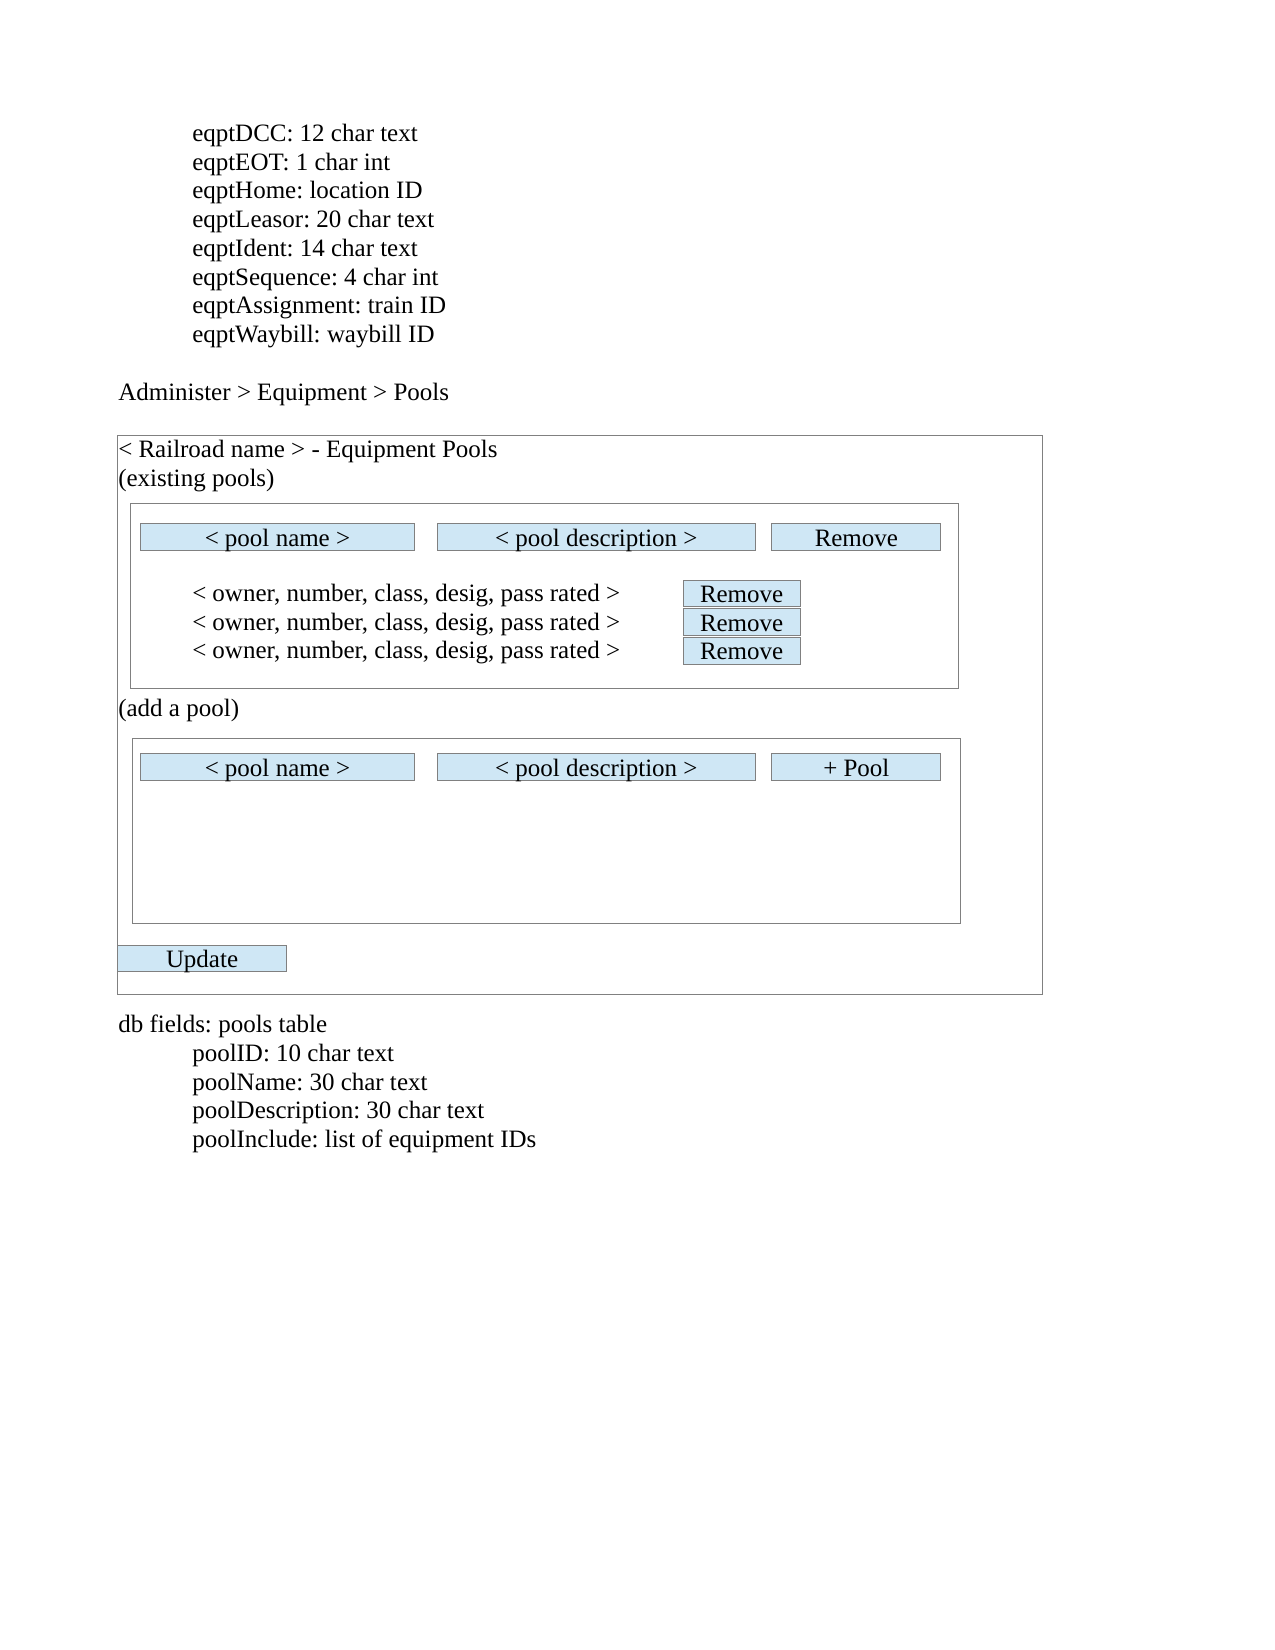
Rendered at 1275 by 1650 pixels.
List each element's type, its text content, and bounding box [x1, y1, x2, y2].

text poolDescription: 30 char text [192, 1096, 1157, 1124]
text Administer > Equipment > Pools [118, 377, 1157, 406]
text [1043, 463, 1157, 492]
text poolID: 10 char text [192, 1038, 1157, 1067]
text [1043, 578, 1157, 607]
text db fields: pools table [118, 1009, 1157, 1038]
text < owner, number, class, desig, pass rated > [131, 578, 958, 607]
text < Railroad name > - Equipment Pools [118, 434, 1157, 463]
text poolInclude: list of equipment IDs [192, 1124, 1157, 1153]
text eqptIdent: 14 char text [192, 233, 1157, 262]
text < owner, number, class, desig, pass rated > [131, 607, 958, 636]
text eqptSequence: 4 char int [192, 262, 1157, 291]
text [1043, 607, 1157, 636]
text (add a pool) [118, 693, 1042, 722]
text [959, 636, 1042, 664]
text [959, 607, 1042, 636]
text [959, 578, 1042, 607]
text eqptLeasor: 20 char text [192, 204, 1157, 233]
text < owner, number, class, desig, pass rated > [131, 636, 958, 664]
text eqptHome: location ID [192, 176, 1157, 204]
text (existing pools) [118, 463, 1042, 492]
text eqptWaybill: waybill ID [192, 319, 1157, 348]
text eqptDCC: 12 char text [192, 118, 1157, 147]
text eqptEOT: 1 char int [192, 147, 1157, 176]
text [1043, 693, 1157, 722]
text eqptAssignment: train ID [192, 291, 1157, 319]
text poolName: 30 char text [192, 1067, 1157, 1096]
text [1043, 636, 1157, 664]
